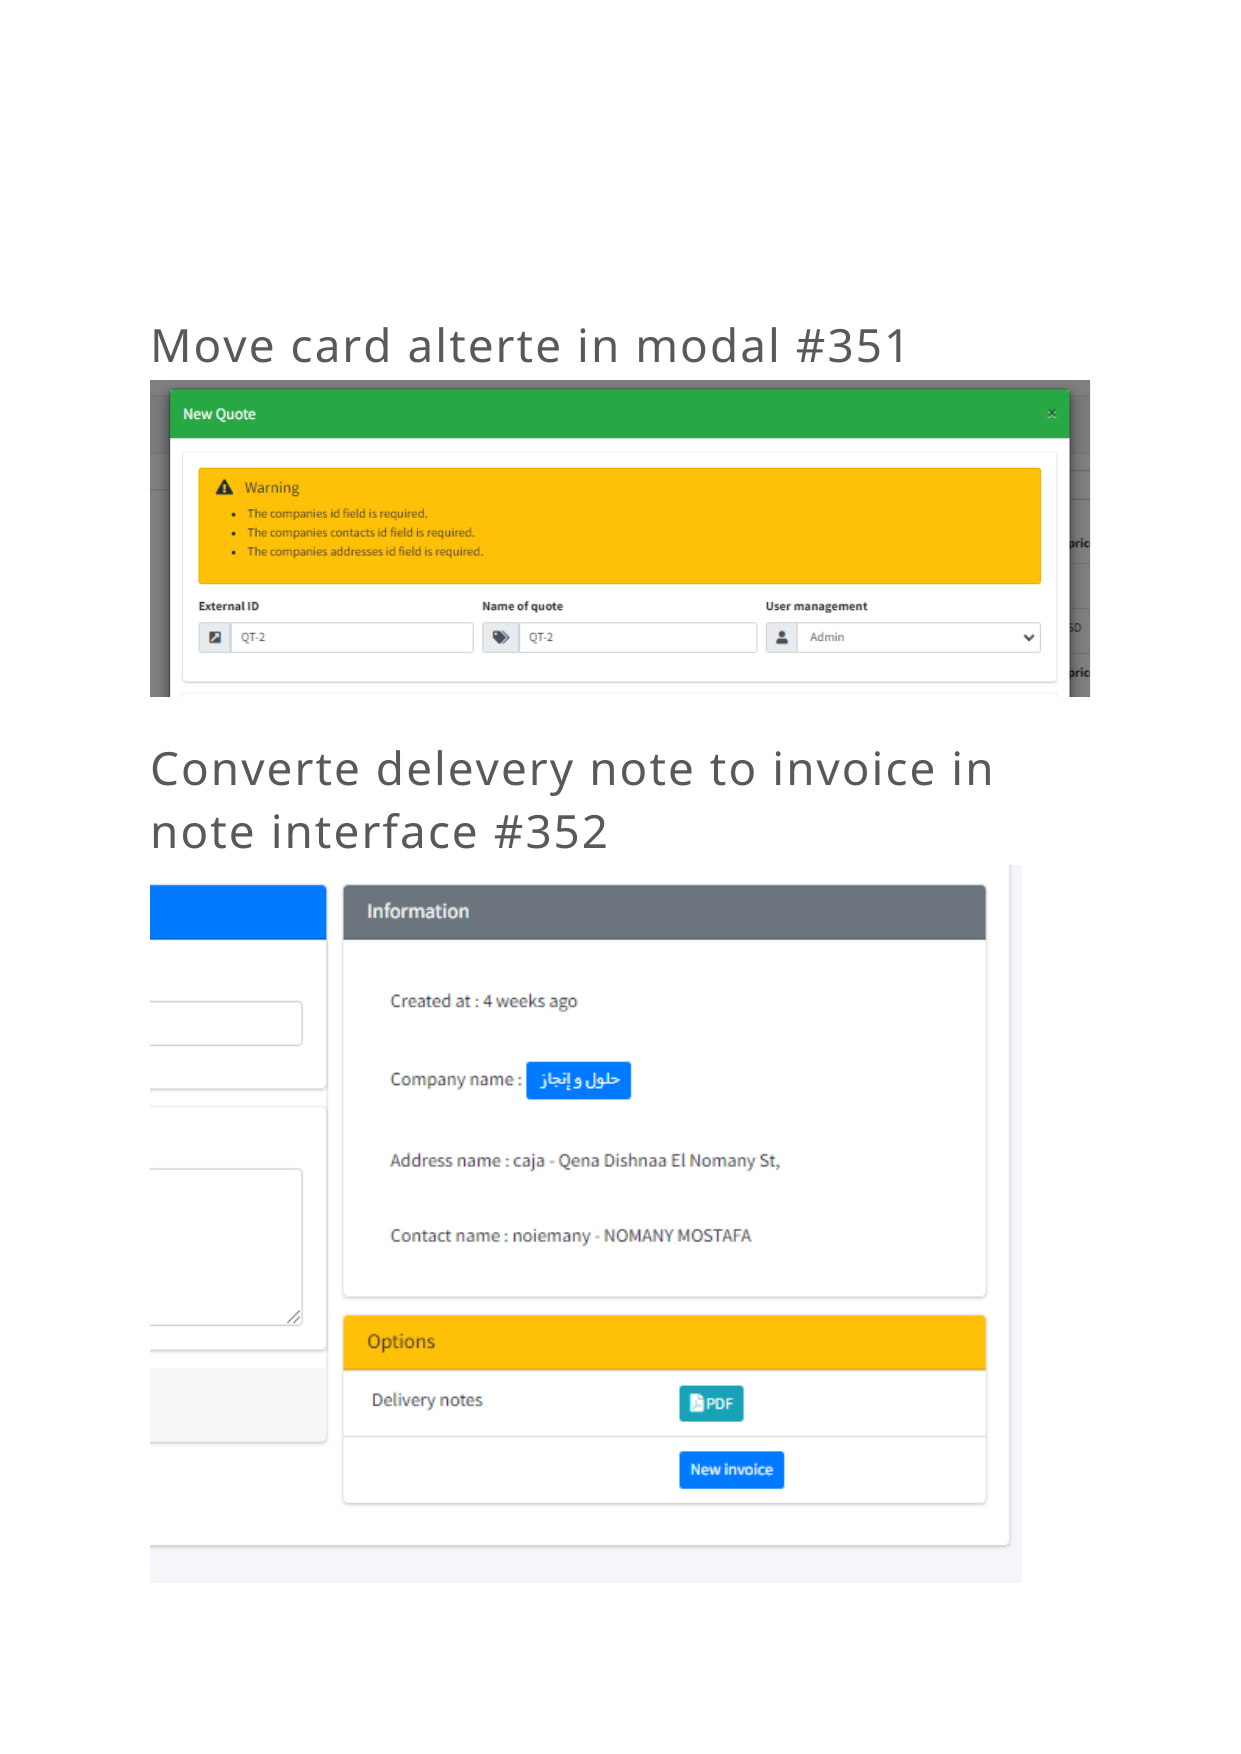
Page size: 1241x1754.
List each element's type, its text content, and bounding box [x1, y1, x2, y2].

subtitle Converte delevery note to invoice in note interface #352 [150, 737, 1090, 861]
subtitle Move card alterte in modal #351 [150, 313, 1090, 376]
